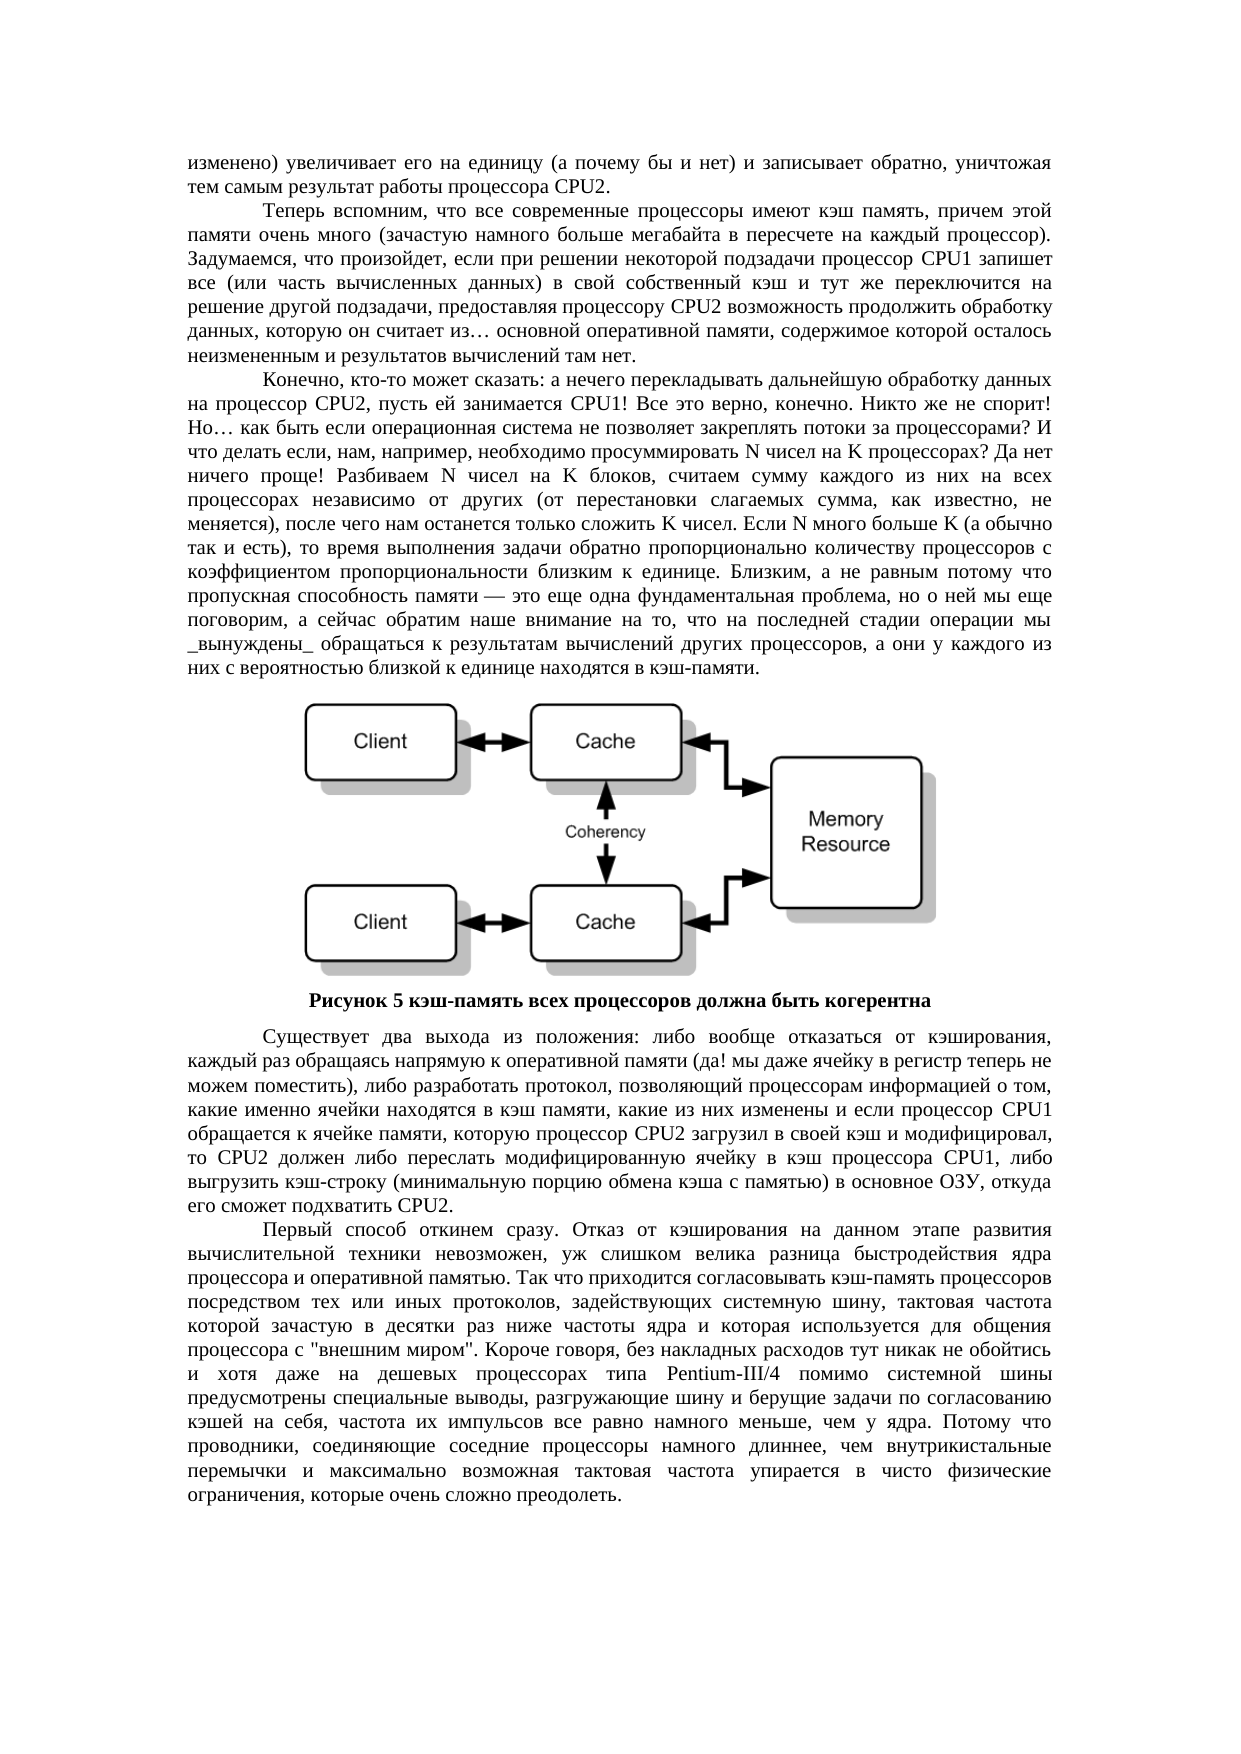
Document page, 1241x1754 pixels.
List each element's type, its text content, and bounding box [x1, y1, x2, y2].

text Рисунок 5 кэш-память всех процессоров должна быть когерентна [187, 988, 1053, 1012]
text Конечно, кто-то может сказать: а нечего перекладывать дальнейшую обработку данных на процессор CPU2, пусть ей занимается CPU1! Все это верно, конечно. Никто же не спорит! Но… как быть если операционная система не позволяет закреплять потоки за процессорами? И что делать если, нам, например, необходимо просуммировать N чисел на K процессорах? Да нет ничего проще! Разбиваем N чисел на K блоков, считаем сумму каждого из них на всех процессорах независимо от других (от перестановки слагаемых сумма, как известно, не меняется), после чего нам останется только сложить K чисел. Если N много больше K (а обычно так и есть), то время выполнения задачи обратно пропорционально количеству процессоров с коэффициентом пропорциональности близким к единице. Близким, а не равным потому что пропускная способность памяти — это еще одна фундаментальная проблема, но о ней мы еще поговорим, а сейчас обратим наше внимание на то, что на последней стадии операции мы _вынуждены_ обращаться к результатам вычислений других процессоров, а они у каждого из них с вероятностью близкой к единице находятся в кэш-памяти. [187, 367, 1053, 679]
text Существует два выхода из положения: либо вообще отказаться от кэширования, каждый раз обращаясь напрямую к оперативной памяти (да! мы даже ячейку в регистр теперь не можем поместить), либо разработать протокол, позволяющий процессорам информацией о том, какие именно ячейки находятся в кэш памяти, какие из них изменены и если процессор CPU1 обращается к ячейке памяти, которую процессор CPU2 загрузил в своей кэш и модифицировал, то CPU2 должен либо переслать модифицированную ячейку в кэш процессора CPU1, либо выгрузить кэш-строку (минимальную порцию обмена кэша с памятью) в основное ОЗУ, откуда его сможет подхватить CPU2. [187, 1024, 1053, 1217]
text Теперь вспомним, что все современные процессоры имеют кэш память, причем этой памяти очень много (зачастую намного больше мегабайта в пересчете на каждый процессор). Задумаемся, что произойдет, если при решении некоторой подзадачи процессор CPU1 запишет все (или часть вычисленных данных) в свой собственный кэш и тут же переключится на решение другой подзадачи, предоставляя процессору CPU2 возможность продолжить обработку данных, которую он считает из… основной оперативной памяти, содержимое которой осталось неизмененным и результатов вычислений там нет. [187, 198, 1053, 367]
text изменено) увеличивает его на единицу (а почему бы и нет) и записывает обратно, уничтожая тем самым результат работы процессора CPU2. [187, 150, 1053, 198]
picture [304, 703, 937, 976]
text Первый способ откинем сразу. Отказ от кэширования на данном этапе развития вычислительной техники невозможен, уж слишком велика разница быстродействия ядра процессора и оперативной памятью. Так что приходится согласовывать кэш-память процессоров посредством тех или иных протоколов, задействующих системную шину, тактовая частота которой зачастую в десятки раз ниже частоты ядра и которая используется для общения процессора с "внешним миром". Короче говоря, без накладных расходов тут никак не обойтись и хотя даже на дешевых процессорах типа Pentium-III/4 помимо системной шины предусмотрены специальные выводы, разгружающие шину и берущие задачи по согласованию кэшей на себя, частота их импульсов все равно намного меньше, чем у ядра. Потому что проводники, соединяющие соседние процессоры намного длиннее, чем внутрикистальные перемычки и максимально возможная тактовая частота упирается в чисто физические ограничения, которые очень сложно преодолеть. [187, 1217, 1053, 1506]
